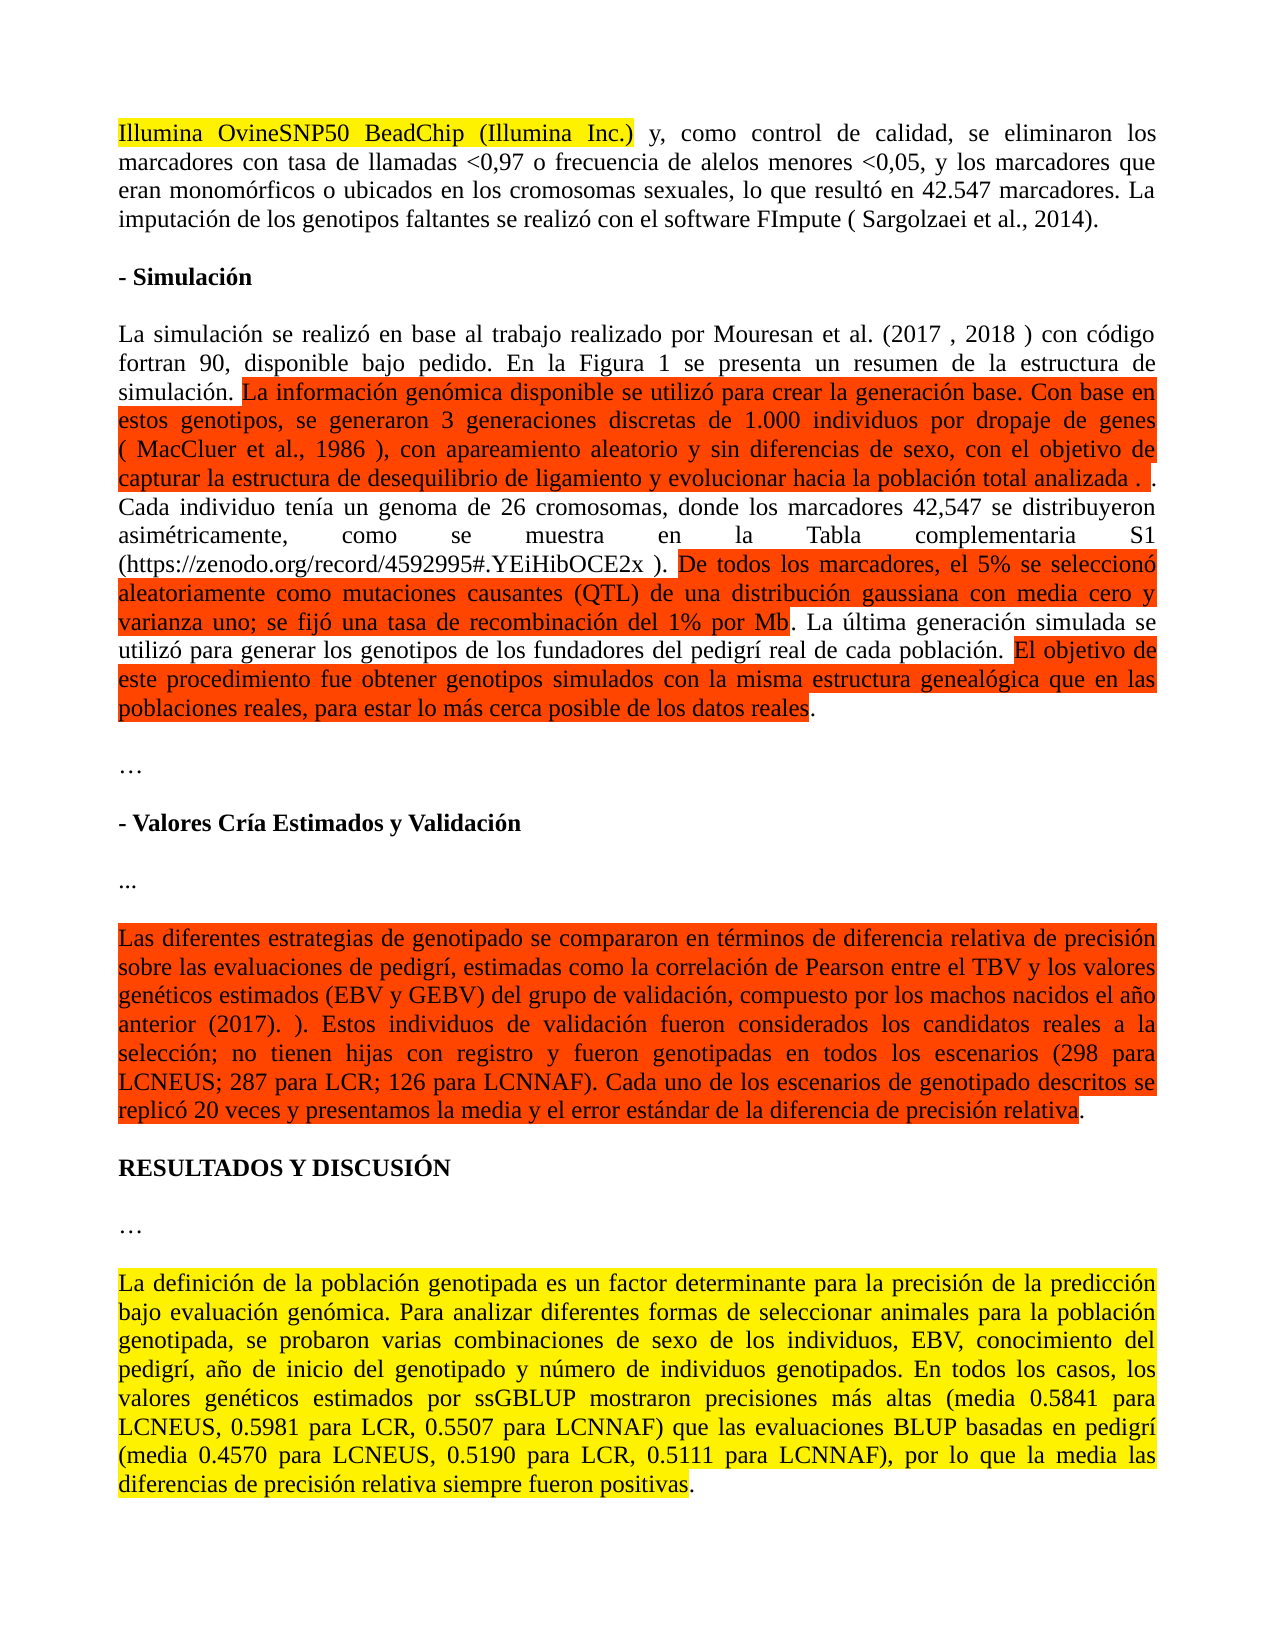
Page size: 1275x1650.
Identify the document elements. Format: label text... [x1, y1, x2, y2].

text La simulación se realizó en base al trabajo realizado por Mouresan et al. (2017 , 2018 ) con código fortran 90, disponible bajo pedido. En la Figura 1 se presenta un resumen de la estructura de simulación. La información genómica disponible se utilizó para crear la generación base. Con base en estos genotipos, se generaron 3 generaciones discretas de 1.000 individuos por dropaje de genes ( MacCluer et al., 1986 ), con apareamiento aleatorio y sin diferencias de sexo, con el objetivo de capturar la estructura de desequilibrio de ligamiento y evolucionar hacia la población total analizada . . Cada individuo tenía un genoma de 26 cromosomas, donde los marcadores 42,547 se distribuyeron asimétricamente, como se muestra en la Tabla complementaria S1 (https://zenodo.org/record/4592995#.YEiHibOCE2x ). De todos los marcadores, el 5% se seleccionó aleatoriamente como mutaciones causantes (QTL) de una distribución gaussiana con media cero y varianza uno; se fijó una tasa de recombinación del 1% por Mb. La última generación simulada se utilizó para generar los genotipos de los fundadores del pedigrí real de cada población. El objetivo de este procedimiento fue obtener genotipos simulados con la misma estructura genealógica que en las poblaciones reales, para estar lo más cerca posible de los datos reales. [118, 319, 1157, 722]
text ... [118, 866, 1157, 894]
text Illumina OvineSNP50 BeadChip (Illumina Inc.) y, como control de calidad, se eliminaron los marcadores con tasa de llamadas <0,97 o frecuencia de alelos menores <0,05, y los marcadores que eran monomórficos o ubicados en los cromosomas sexuales, lo que resultó en 42.547 marcadores. La imputación de los genotipos faltantes se realizó con el software FImpute ( Sargolzaei et al., 2014). [118, 118, 1157, 233]
text … [118, 751, 1157, 779]
text - Valores Cría Estimados y Validación [118, 808, 1157, 837]
text Las diferentes estrategias de genotipado se compararon en términos de diferencia relativa de precisión sobre las evaluaciones de pedigrí, estimadas como la correlación de Pearson entre el TBV y los valores genéticos estimados (EBV y GEBV) del grupo de validación, compuesto por los machos nacidos el año anterior (2017). ). Estos individuos de validación fueron considerados los candidatos reales a la selección; no tienen hijas con registro y fueron genotipadas en todos los escenarios (298 para LCNEUS; 287 para LCR; 126 para LCNNAF). Cada uno de los escenarios de genotipado descritos se replicó 20 veces y presentamos la media y el error estándar de la diferencia de precisión relativa. [118, 923, 1157, 1124]
text - Simulación [118, 262, 1157, 291]
text La definición de la población genotipada es un factor determinante para la precisión de la predicción bajo evaluación genómica. Para analizar diferentes formas de seleccionar animales para la población genotipada, se probaron varias combinaciones de sexo de los individuos, EBV, conocimiento del pedigrí, año de inicio del genotipado y número de individuos genotipados. En todos los casos, los valores genéticos estimados por ssGBLUP mostraron precisiones más altas (media 0.5841 para LCNEUS, 0.5981 para LCR, 0.5507 para LCNNAF) que las evaluaciones BLUP basadas en pedigrí (media 0.4570 para LCNEUS, 0.5190 para LCR, 0.5111 para LCNNAF), por lo que la media las diferencias de precisión relativa siempre fueron positivas. [118, 1268, 1157, 1498]
text RESULTADOS Y DISCUSIÓN [118, 1153, 1157, 1182]
text … [118, 1211, 1157, 1239]
